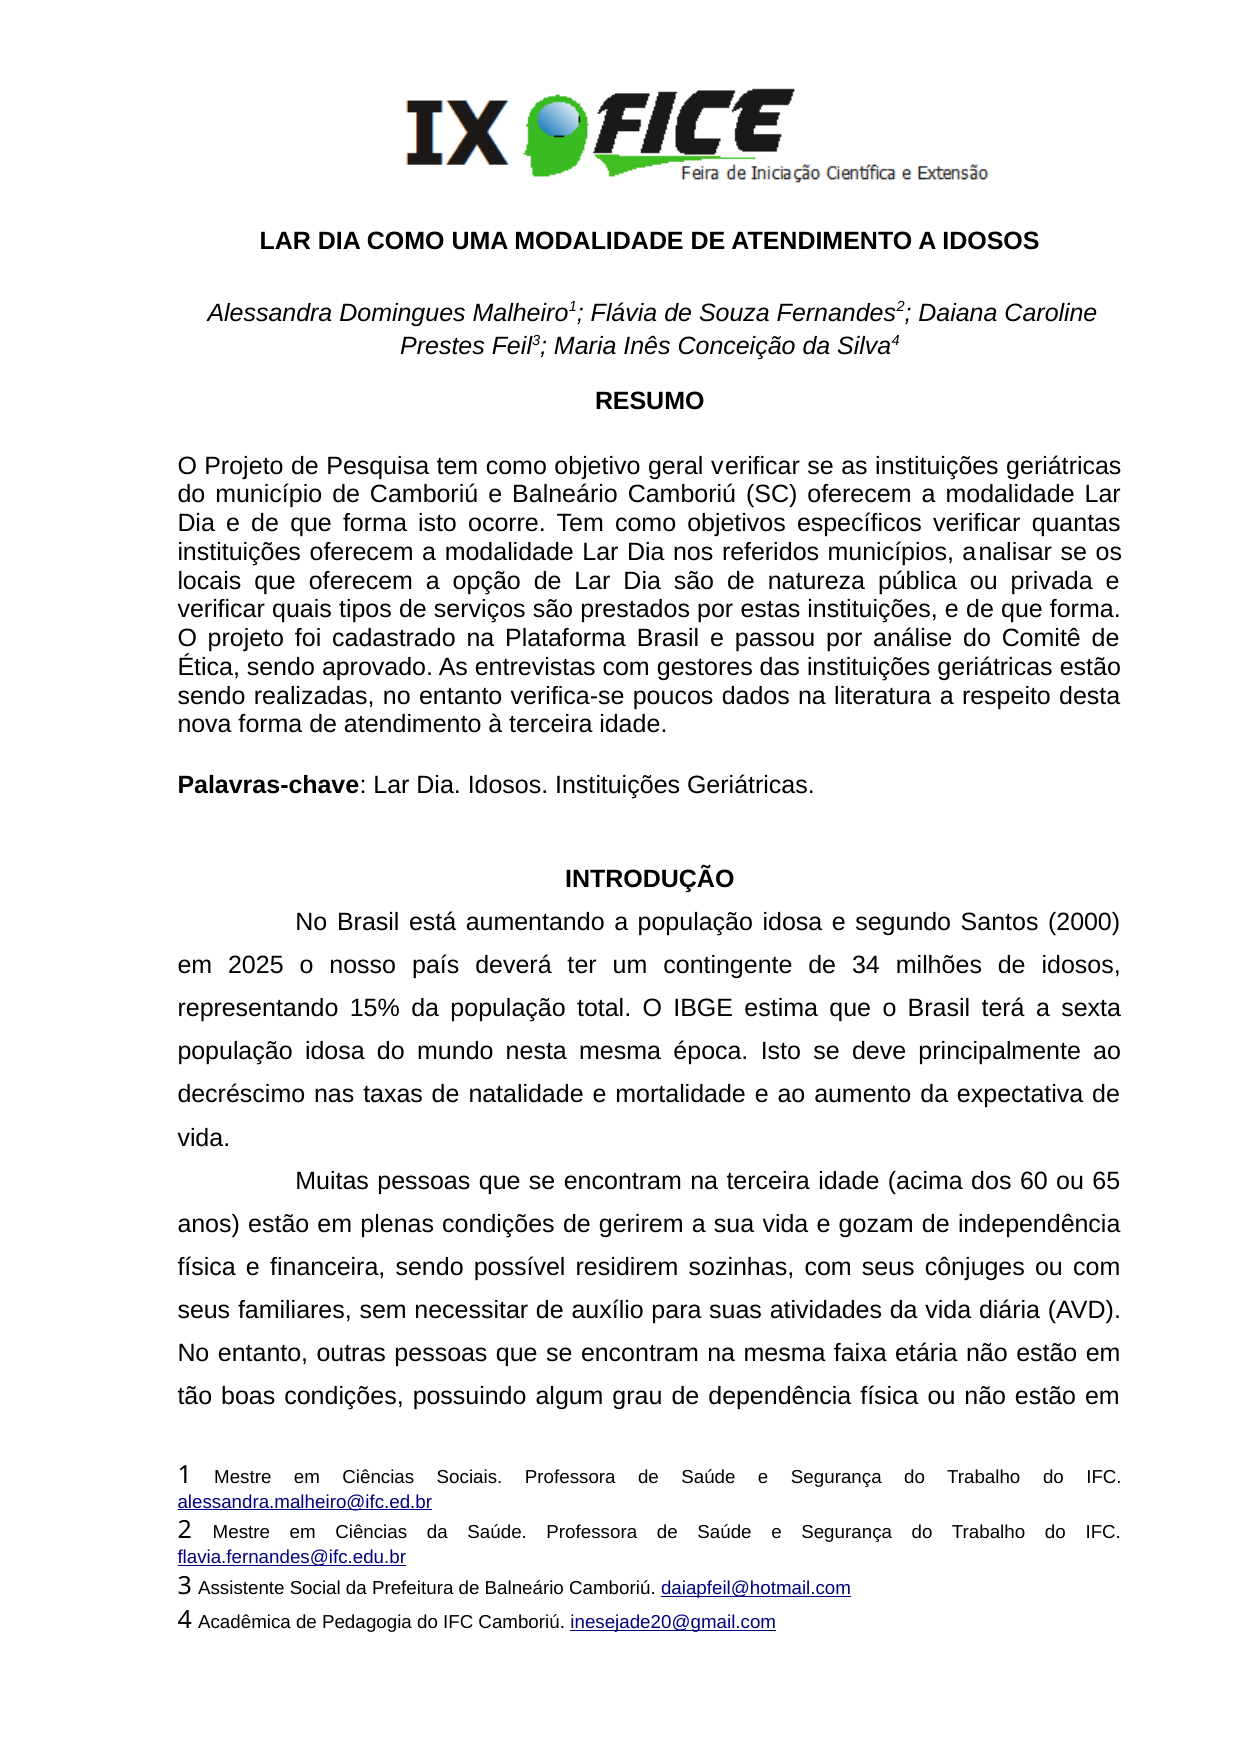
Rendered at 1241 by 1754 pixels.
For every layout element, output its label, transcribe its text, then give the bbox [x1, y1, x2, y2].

text Mestre em Ciências da Saúde. Professora de Saúde e Segurança do Trabalho do IFC. flavia.fernandes@ifc.edu.br [177, 1512, 1122, 1568]
text LAR DIA COMO UMA MODALIDADE DE ATENDIMENTO A IDOSOS [177, 226, 1122, 255]
text Alessandra Domingues Malheiro; Flávia de Souza Fernandes; Daiana Caroline Prestes Feil; Maria Inês Conceição da Silva [177, 298, 1122, 360]
text No Brasil está aumentando a população idosa e segundo Santos (2000) em 2025 o nosso país deverá ter um contingente de 34 milhões de idosos, representando 15% da população total. O IBGE estima que o Brasil terá a sexta população idosa do mundo nesta mesma época. Isto se deve principalmente ao decréscimo nas taxas de natalidade e mortalidade e ao aumento da expectativa de vida. [177, 907, 1122, 1151]
picture [395, 63, 1003, 197]
text O Projeto de Pesquisa tem como objetivo geral verificar se as instituições geriátricas do município de Camboriú e Balneário Camboriú (SC) oferecem a modalidade Lar Dia e de que forma isto ocorre. Tem como objetivos específicos verificar quantas instituições oferecem a modalidade Lar Dia nos referidos municípios, analisar se os locais que oferecem a opção de Lar Dia são de natureza pública ou privada e verificar quais tipos de serviços são prestados por estas instituições, e de que forma. O projeto foi cadastrado na Plataforma Brasil e passou por análise do Comitê de Ética, sendo aprovado. As entrevistas com gestores das instituições geriátricas estão sendo realizadas, no entanto verifica-se poucos dados na literatura a respeito desta nova forma de atendimento à terceira idade. [177, 451, 1122, 738]
text INTRODUÇÃO [177, 864, 1122, 893]
text Acadêmica de Pedagogia do IFC Camboriú. inesejade20@gmail.com [177, 1602, 1122, 1636]
text Palavras-chave: Lar Dia. Idosos. Instituições Geriátricas. [177, 770, 1122, 799]
text Mestre em Ciências Sociais. Professora de Saúde e Segurança do Trabalho do IFC. alessandra.malheiro@ifc.ed.br [177, 1456, 1122, 1512]
text Muitas pessoas que se encontram na terceira idade (acima dos 60 ou 65 anos) estão em plenas condições de gerirem a sua vida e gozam de independência física e financeira, sendo possível residirem sozinhas, com seus cônjuges ou com seus familiares, sem necessitar de auxílio para suas atividades da vida diária (AVD). No entanto, outras pessoas que se encontram na mesma faixa etária não estão em tão boas condições, possuindo algum grau de dependência física ou não estão em [177, 1166, 1122, 1410]
text Assistente Social da Prefeitura de Balneário Camboriú. daiapfeil@hotmail.com [177, 1568, 1122, 1602]
text RESUMO [177, 386, 1122, 415]
